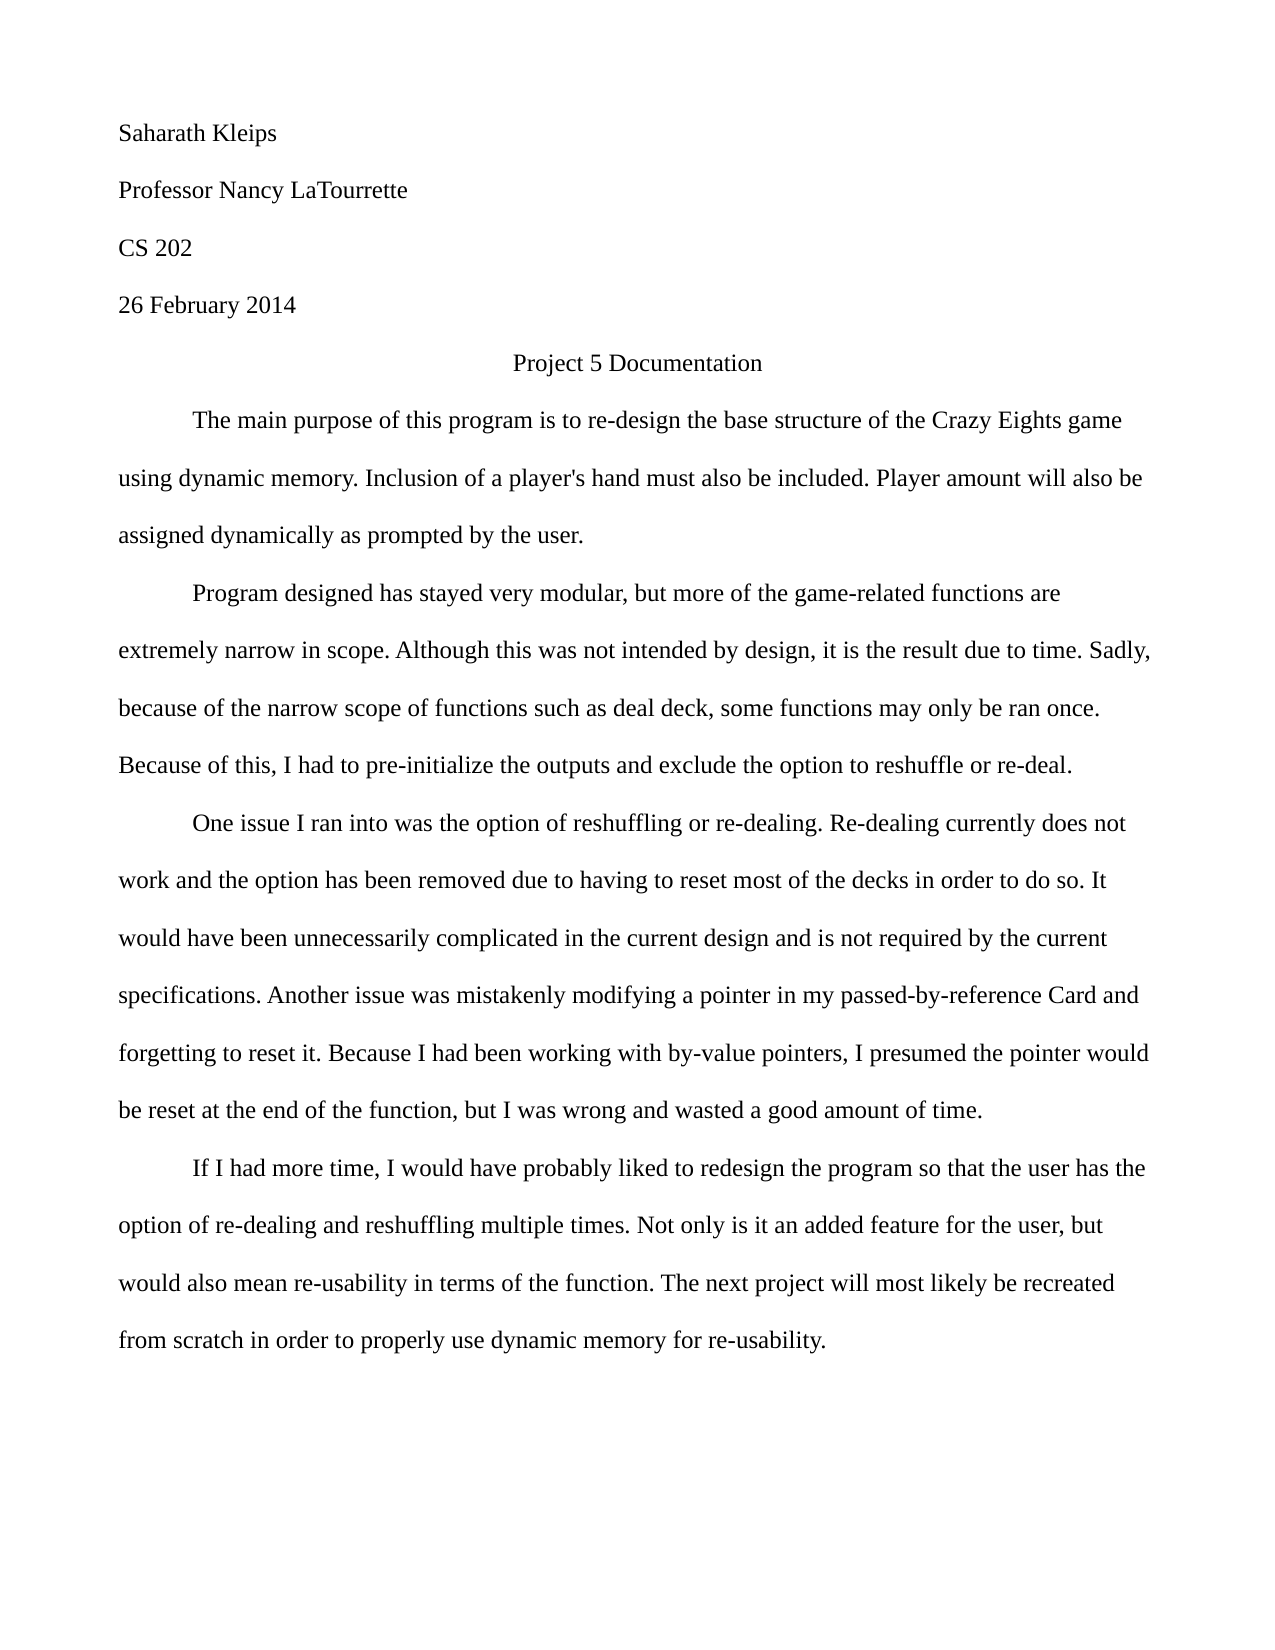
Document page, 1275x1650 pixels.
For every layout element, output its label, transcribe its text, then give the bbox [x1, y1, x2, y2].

text The main purpose of this program is to re-design the base structure of the Crazy Eights game using dynamic memory. Inclusion of a player's hand must also be included. Player amount will also be assigned dynamically as prompted by the user. [118, 406, 1157, 549]
text Project 5 Documentation [118, 348, 1157, 377]
text One issue I ran into was the option of reshuffling or re-dealing. Re-dealing currently does not work and the option has been removed due to having to reset most of the decks in order to do so. It would have been unnecessarily complicated in the current design and is not required by the current specifications. Another issue was mistakenly modifying a pointer in my passed-by-reference Card and forgetting to reset it. Because I had been working with by-value pointers, I presumed the pointer would be reset at the end of the function, but I was wrong and wasted a good amount of time. [118, 808, 1157, 1124]
text 26 February 2014 [118, 291, 1157, 319]
text Saharath Kleips [118, 118, 1157, 147]
text Professor Nancy LaTourrette [118, 176, 1157, 204]
text CS 202 [118, 233, 1157, 262]
text Program designed has stayed very modular, but more of the game-related functions are extremely narrow in scope. Although this was not intended by design, it is the result due to time. Sadly, because of the narrow scope of functions such as deal deck, some functions may only be ran once. Because of this, I had to pre-initialize the outputs and exclude the option to reshuffle or re-deal. [118, 578, 1157, 779]
text If I had more time, I would have probably liked to redesign the program so that the user has the option of re-dealing and reshuffling multiple times. Not only is it an added feature for the user, but would also mean re-usability in terms of the function. The next project will most likely be recreated from scratch in order to properly use dynamic memory for re-usability. [118, 1153, 1157, 1354]
